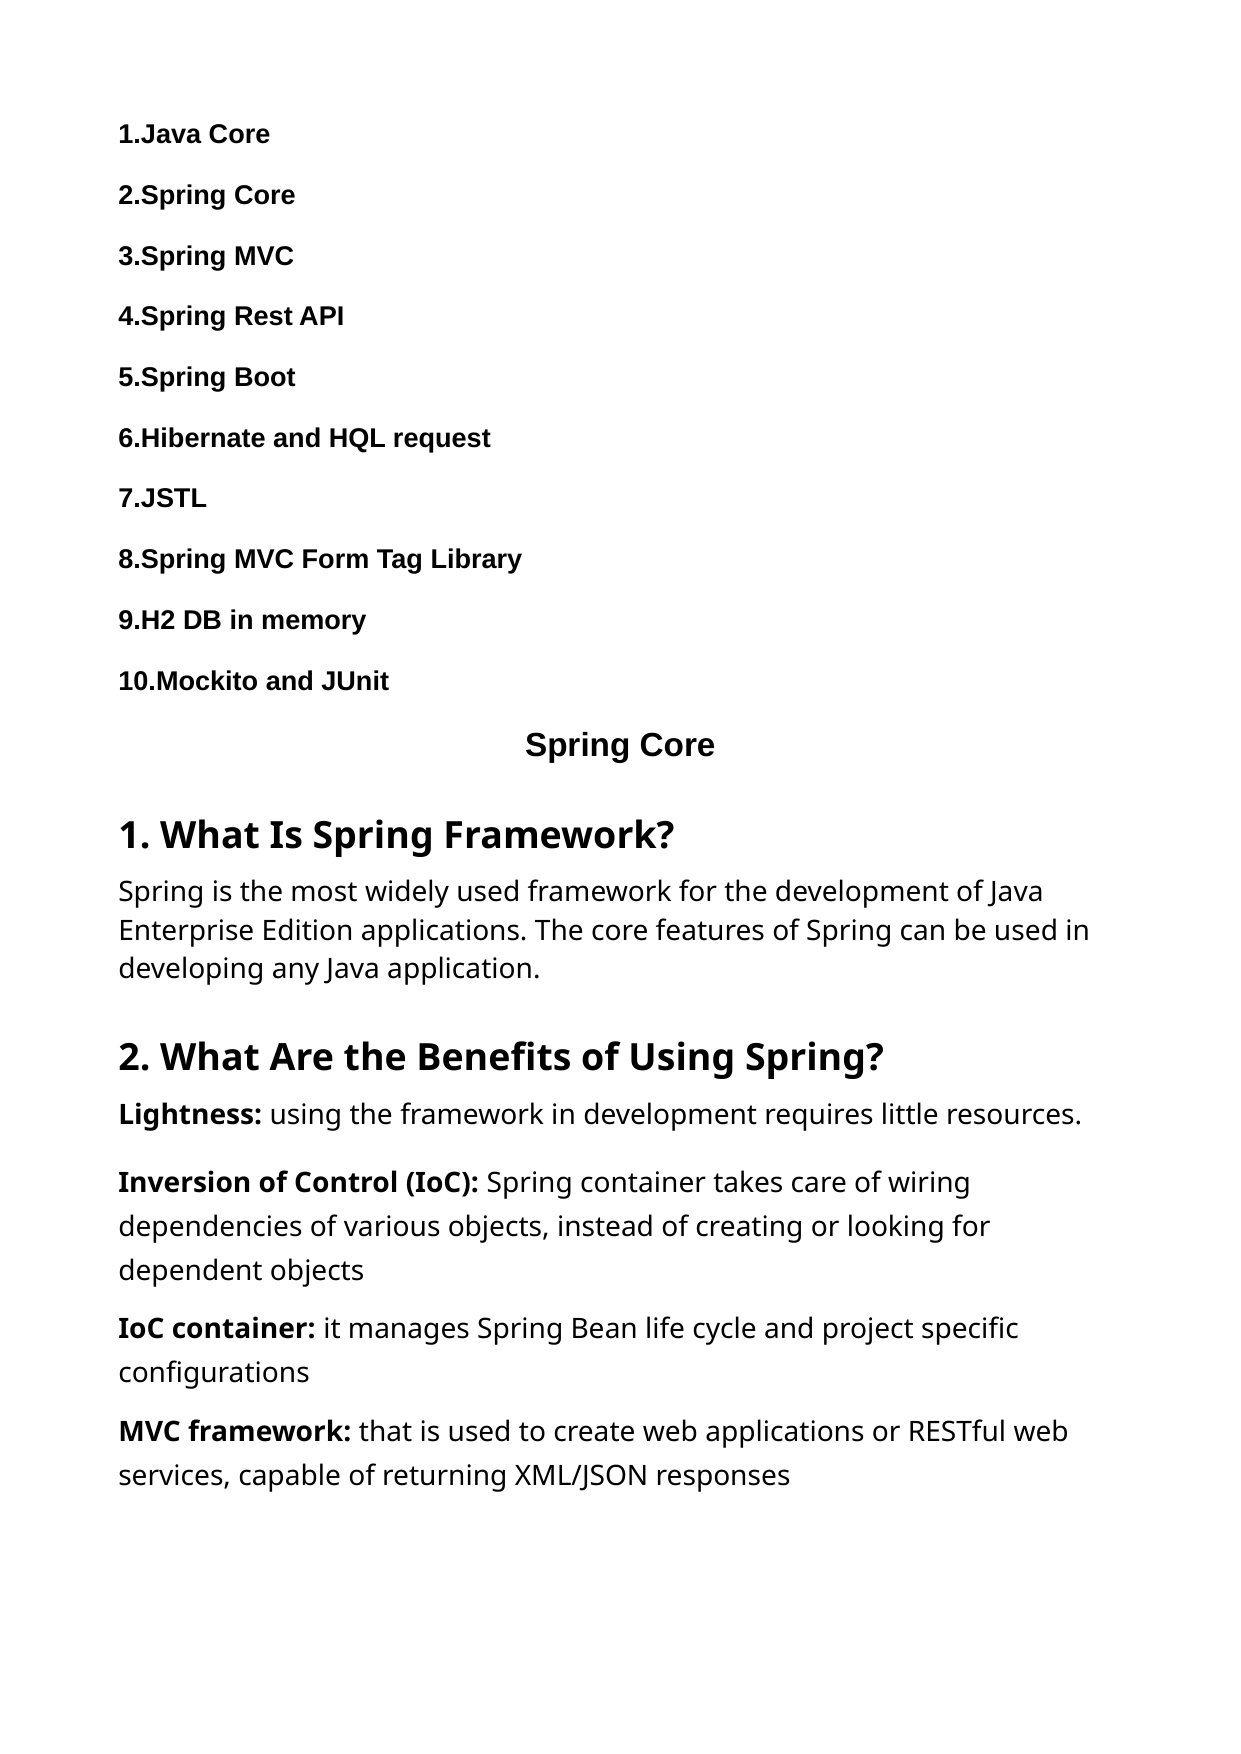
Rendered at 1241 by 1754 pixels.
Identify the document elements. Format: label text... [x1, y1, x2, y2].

text 2.Spring Core [118, 179, 1122, 210]
text 4.Spring Rest API [118, 300, 1122, 332]
text Inversion of Control (IoC): Spring container takes care of wiring dependencies of various objects, instead of creating or looking for dependent objects [118, 1162, 1122, 1288]
text 1.Java Core [118, 118, 1122, 149]
text 10.Mockito and JUnit [118, 665, 1122, 696]
text 3.Spring MVC [118, 239, 1122, 271]
text IoC container: it manages Spring Bean life cycle and project specific configurations [118, 1309, 1122, 1391]
text Spring Core [118, 725, 1122, 764]
text Spring is the most widely used framework for the development of Java Enterprise Edition applications. The core features of Spring can be used in developing any Java application. [118, 871, 1122, 986]
text 6.Hibernate and HQL request [118, 422, 1122, 453]
subtitle 1. What Is Spring Framework? [118, 808, 1122, 859]
text 9.H2 DB in memory [118, 604, 1122, 635]
text 8.Spring MVC Form Tag Library [118, 543, 1122, 574]
text 7.JSTL [118, 482, 1122, 514]
text MVC framework: that is used to create web applications or RESTful web services, capable of returning XML/JSON responses [118, 1411, 1122, 1494]
text 5.Spring Boot [118, 361, 1122, 392]
text Lightness: using the framework in development requires little resources. [118, 1094, 1122, 1132]
subtitle 2. What Are the Benefits of Using Spring? [118, 1031, 1122, 1082]
